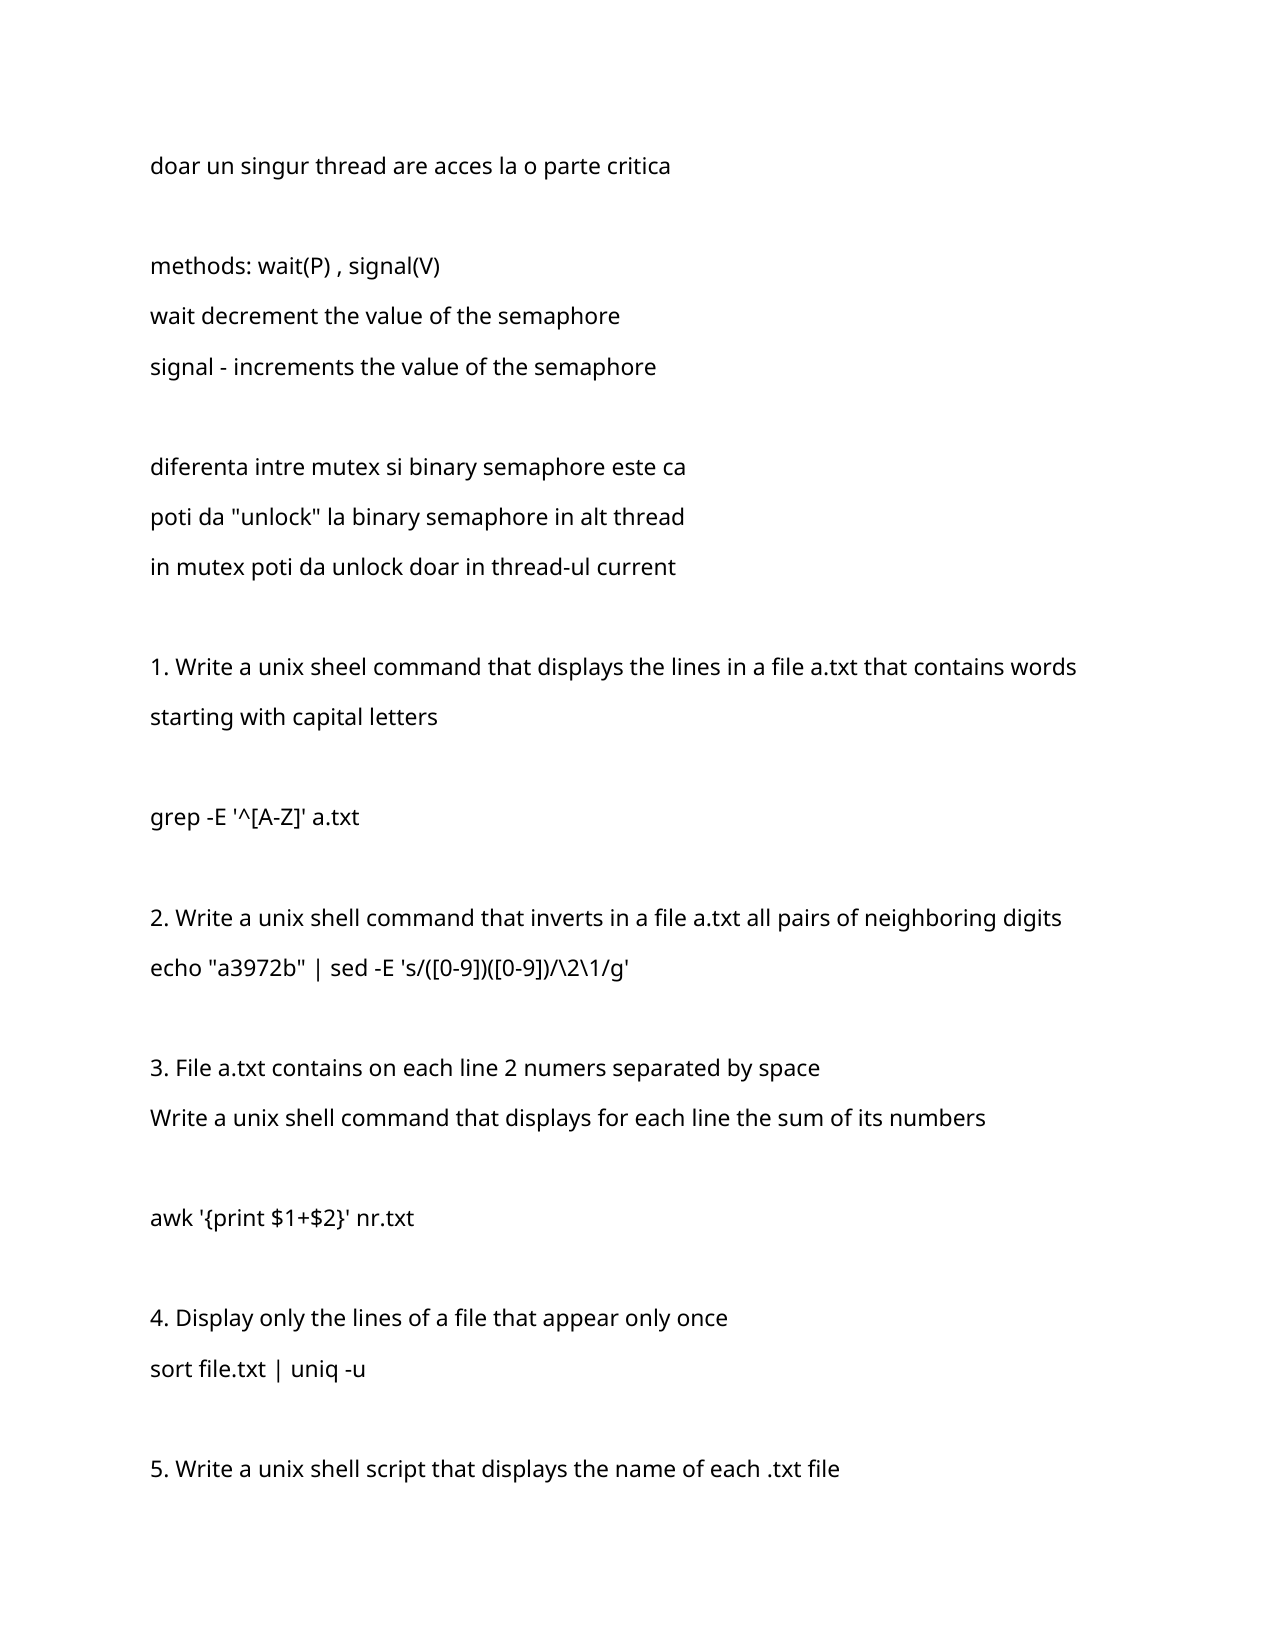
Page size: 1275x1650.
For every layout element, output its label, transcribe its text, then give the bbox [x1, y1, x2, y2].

text echo "a3972b" | sed -E 's/([0-9])([0-9])/\2\1/g' [150, 952, 1125, 983]
text diferenta intre mutex si binary semaphore este ca [150, 451, 1125, 482]
text sort file.txt | uniq -u [150, 1352, 1125, 1384]
text 3. File a.txt contains on each line 2 numers separated by space [150, 1052, 1125, 1083]
text 4. Display only the lines of a file that appear only once [150, 1302, 1125, 1334]
text signal - increments the value of the semaphore [150, 350, 1125, 382]
text awk '{print $1+$2}' nr.txt [150, 1202, 1125, 1233]
text poti da "unlock" la binary semaphore in alt thread [150, 501, 1125, 532]
text methods: wait(P) , signal(V) [150, 250, 1125, 281]
text Write a unix shell command that displays for each line the sum of its numbers [150, 1102, 1125, 1133]
text grep -E '^[A-Z]' a.txt [150, 801, 1125, 833]
text starting with capital letters [150, 701, 1125, 732]
text wait decrement the value of the semaphore [150, 300, 1125, 332]
text 2. Write a unix shell command that inverts in a file a.txt all pairs of neighboring digits [150, 902, 1125, 933]
text in mutex poti da unlock doar in thread-ul current [150, 551, 1125, 582]
text 5. Write a unix shell script that displays the name of each .txt file [150, 1453, 1125, 1484]
text doar un singur thread are acces la o parte critica [150, 150, 1125, 181]
text 1. Write a unix sheel command that displays the lines in a file a.txt that contains words [150, 651, 1125, 682]
